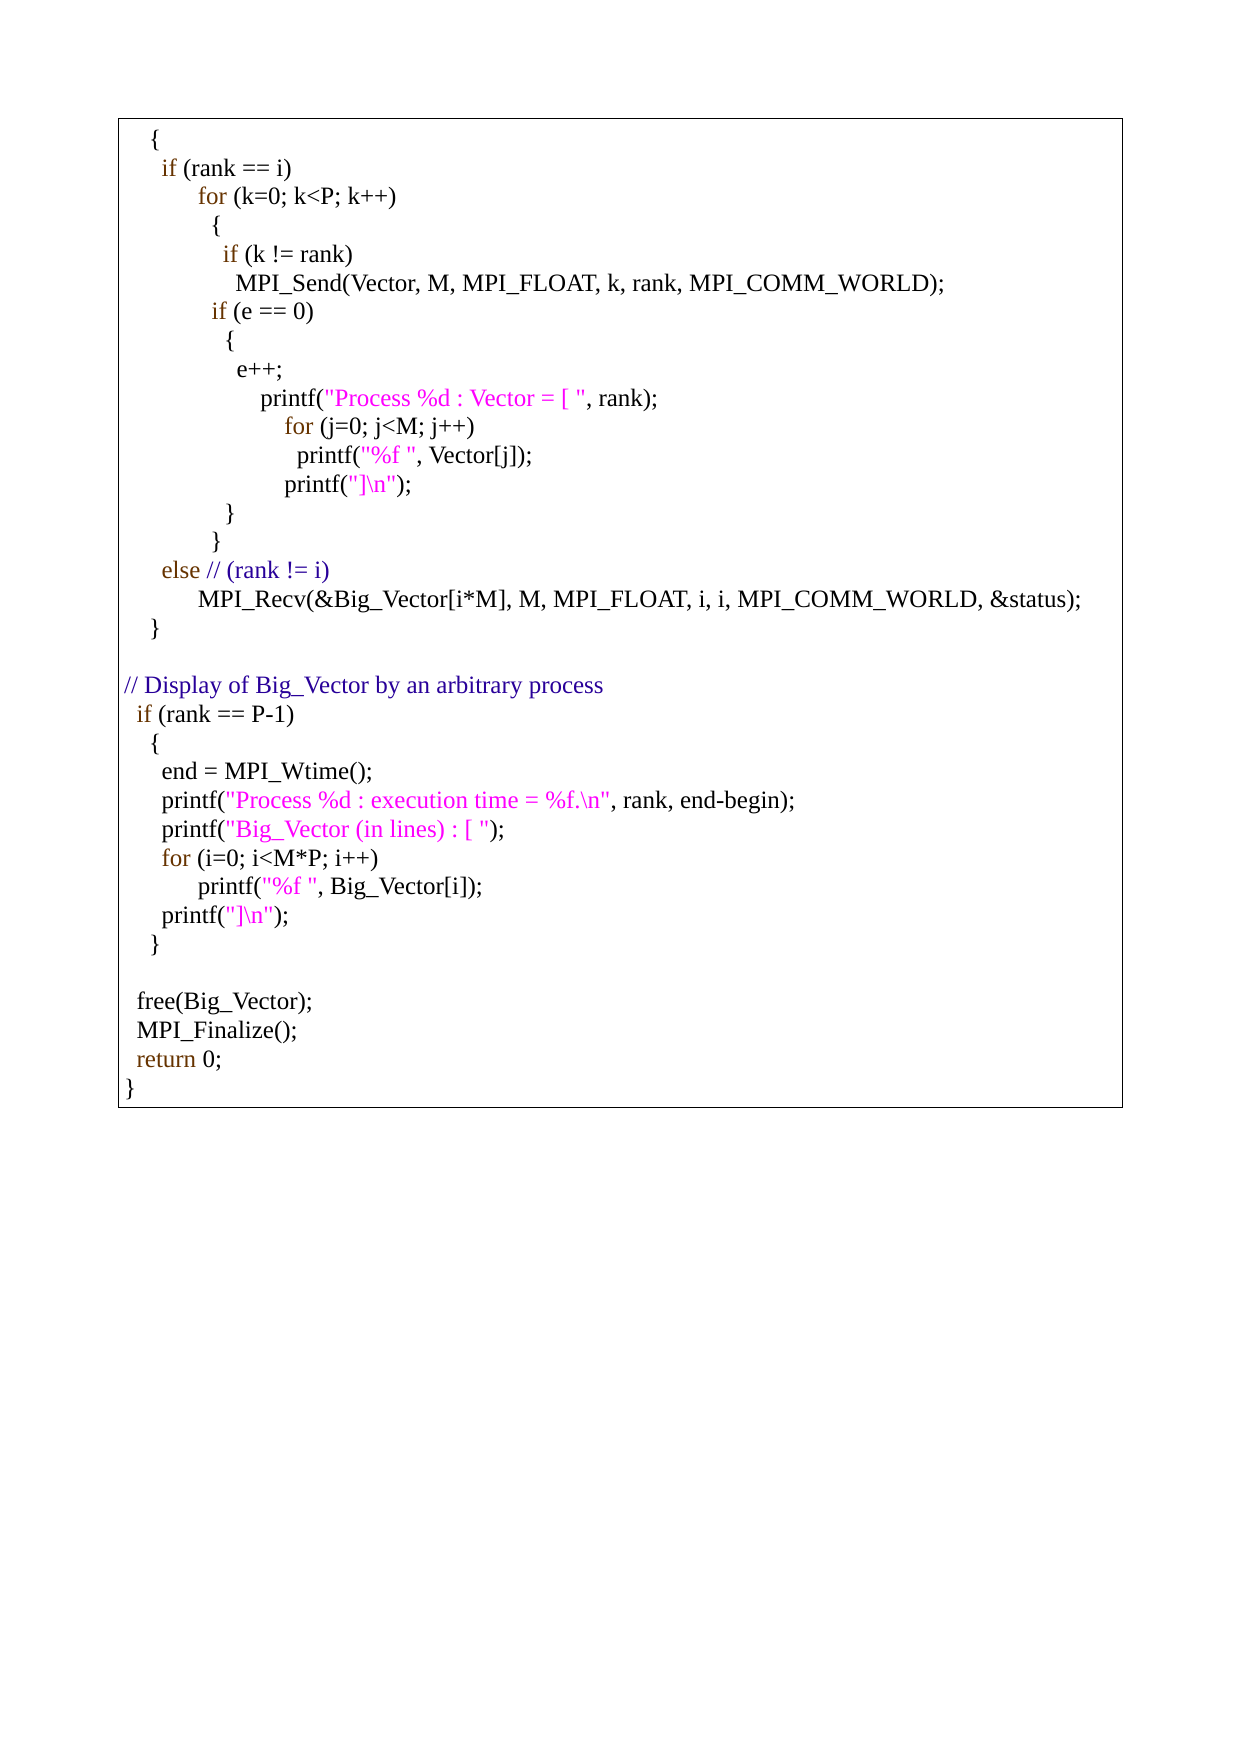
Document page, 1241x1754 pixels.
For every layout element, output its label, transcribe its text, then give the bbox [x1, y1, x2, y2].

table_cell { if (rank == i) for (k=0; k<P; k++) { if (k != rank) MPI_Send(Vector, M, MPI_FLOAT, k, rank, MPI_COMM_WORLD); if (e == 0) { e++; printf("Process %d : Vector = [ ", rank); for (j=0; j<M; j++) printf("%f ", Vector[j]); printf("]\n"); } } else // (rank != i) MPI_Recv(&Big_Vector[i*M], M, MPI_FLOAT, i, i, MPI_COMM_WORLD, &status); } // Display of Big_Vector by an arbitrary process if (rank == P-1) { end = MPI_Wtime(); printf("Process %d : execution time = %f.\n", rank, end-begin); printf("Big_Vector (in lines) : [ "); for (i=0; i<M*P; i++) printf("%f ", Big_Vector[i]); printf("]\n"); } free(Big_Vector); MPI_Finalize(); return 0; } [119, 119, 1122, 1107]
